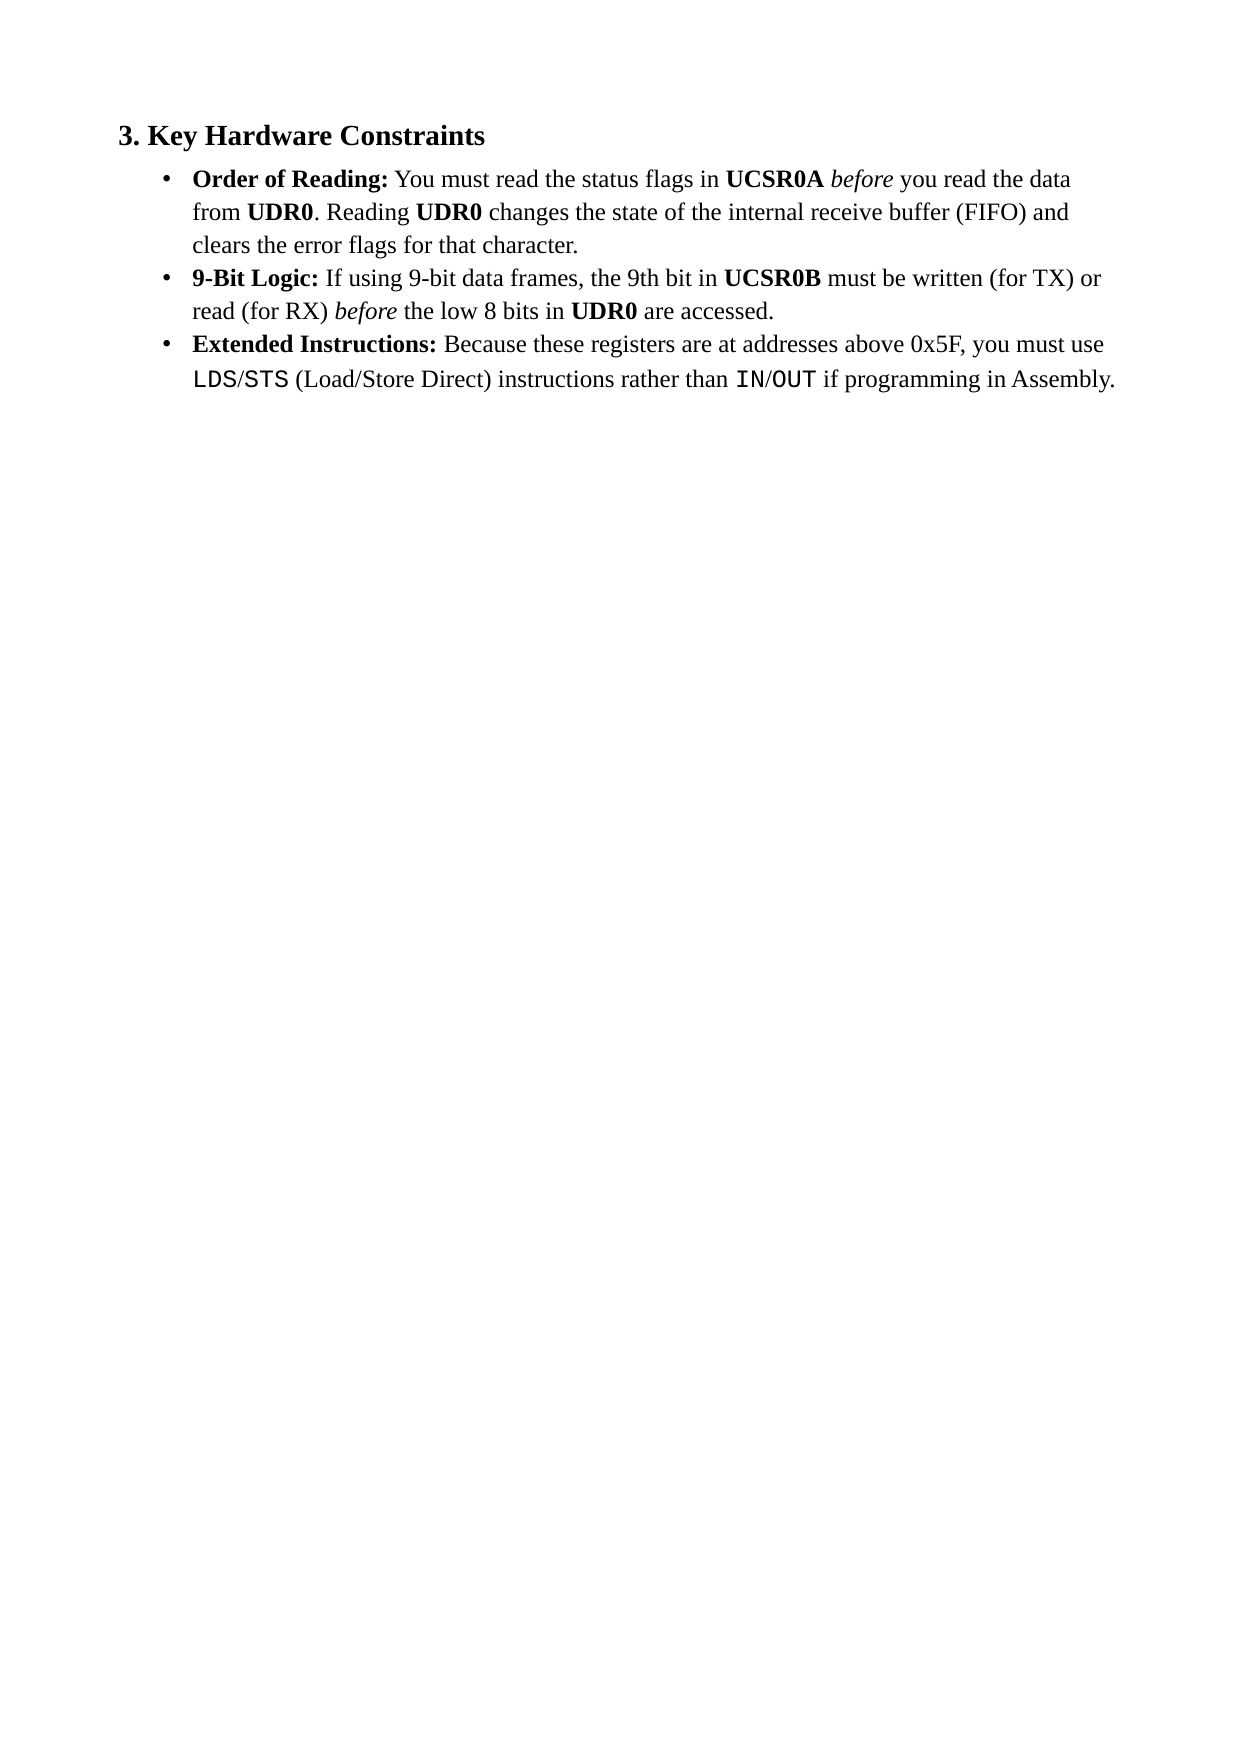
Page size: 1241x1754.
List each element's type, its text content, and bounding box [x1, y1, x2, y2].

list Extended Instructions: Because these registers are at addresses above 0x5F, you must use LDS/STS (Load/Store Direct) instructions rather than IN/OUT if programming in Assembly. [162, 329, 1122, 395]
subtitle 3. Key Hardware Constraints [118, 118, 1122, 152]
list Order of Reading: You must read the status flags in UCSR0A before you read the data from UDR0. Reading UDR0 changes the state of the internal receive buffer (FIFO) and clears the error flags for that character. [162, 164, 1122, 259]
list 9-Bit Logic: If using 9-bit data frames, the 9th bit in UCSR0B must be written (for TX) or read (for RX) before the low 8 bits in UDR0 are accessed. [162, 263, 1122, 325]
